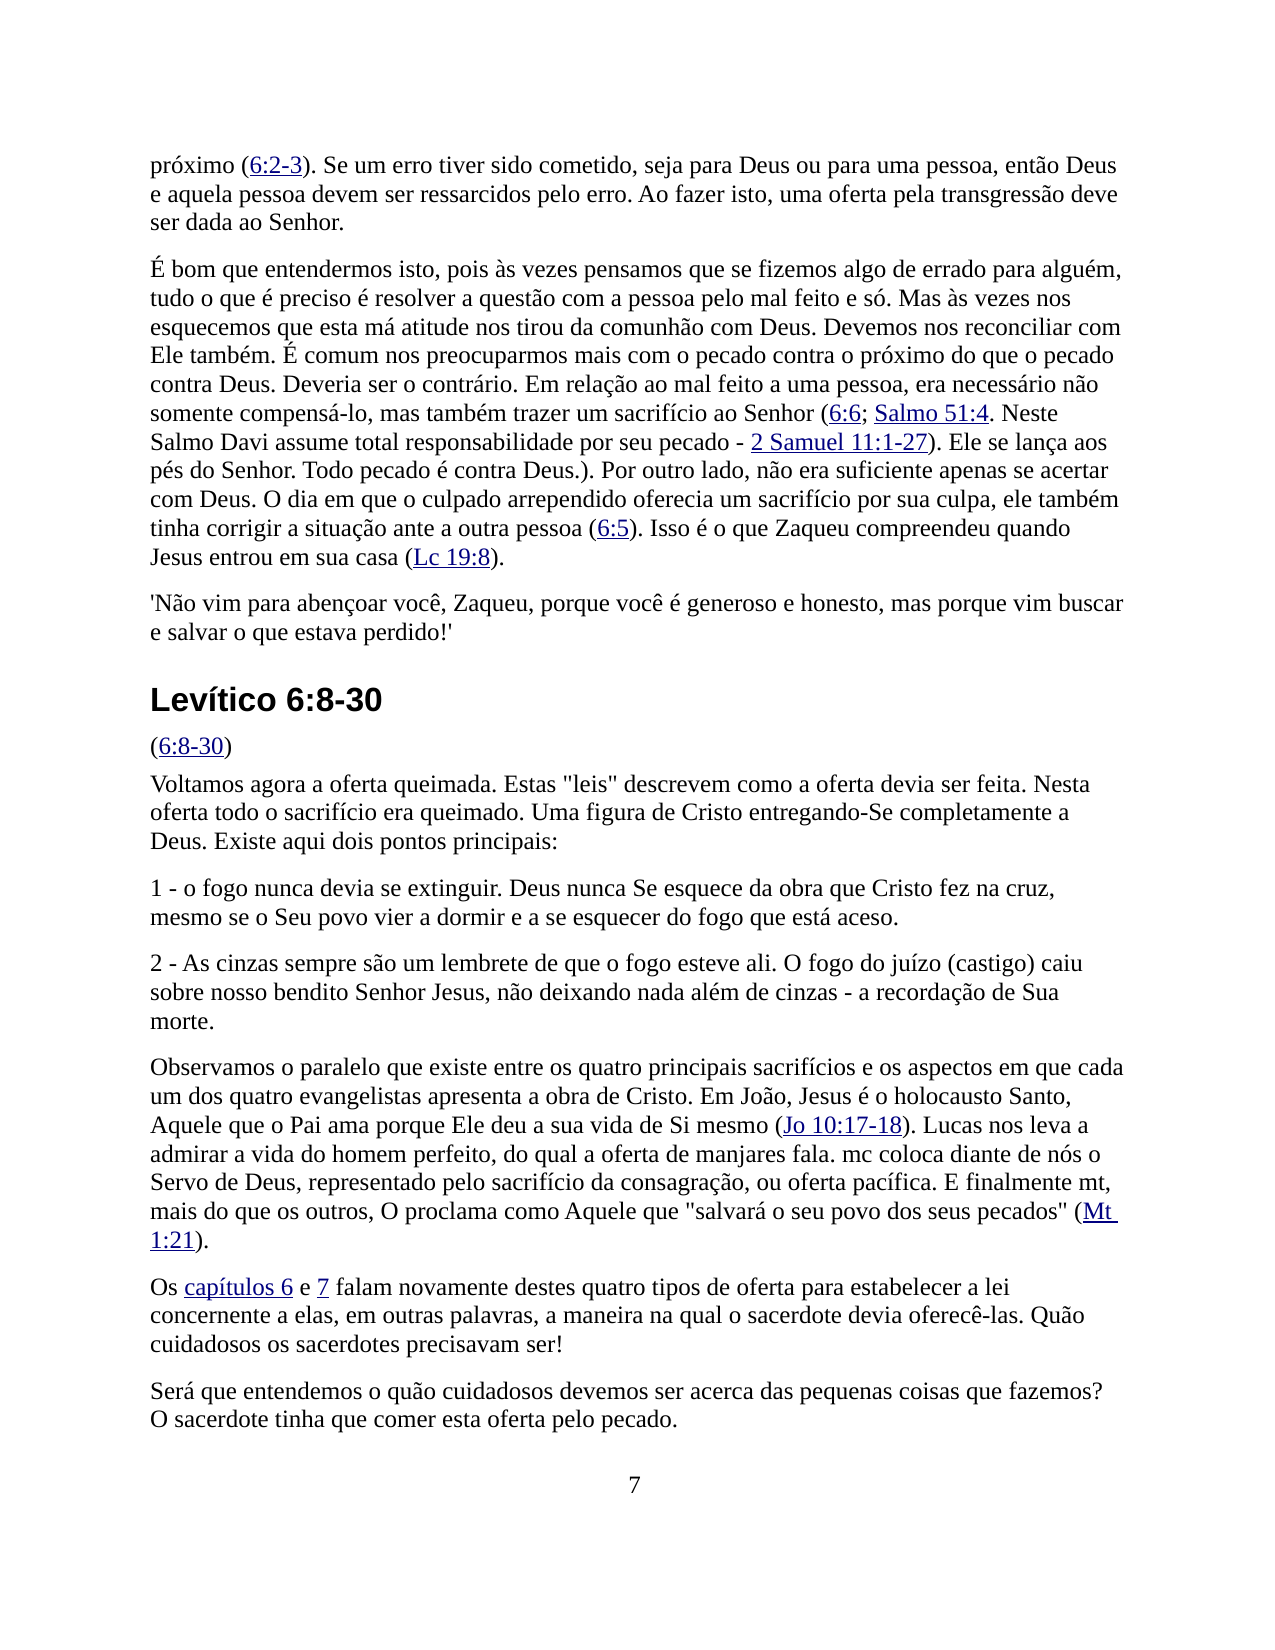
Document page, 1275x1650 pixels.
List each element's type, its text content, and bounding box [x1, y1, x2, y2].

text Será que entendemos o quão cuidadosos devemos ser acerca das pequenas coisas que fazemos? O sacerdote tinha que comer esta oferta pelo pecado. [150, 1376, 1125, 1433]
subtitle Levítico 6:8-30 [150, 680, 1125, 718]
text 2 - As cinzas sempre são um lembrete de que o fogo esteve ali. O fogo do juízo (castigo) caiu sobre nosso bendito Senhor Jesus, não deixando nada além de cinzas - a recordação de Sua morte. [150, 948, 1125, 1034]
text Os capítulos 6 e 7 falam novamente destes quatro tipos de oferta para estabelecer a lei concernente a elas, em outras palavras, a maneira na qual o sacerdote devia oferecê-las. Quão cuidadosos os sacerdotes precisavam ser! [150, 1272, 1125, 1358]
text (6:8-30) [150, 731, 1125, 760]
text Voltamos agora a oferta queimada. Estas "leis" descrevem como a oferta devia ser feita. Nesta oferta todo o sacrifício era queimado. Uma figura de Cristo entregando-Se completamente a Deus. Existe aqui dois pontos principais: [150, 769, 1125, 855]
text Observamos o paralelo que existe entre os quatro principais sacrifícios e os aspectos em que cada um dos quatro evangelistas apresenta a obra de Cristo. Em João, Jesus é o holocausto Santo, Aquele que o Pai ama porque Ele deu a sua vida de Si mesmo (Jo 10:17-18). Lucas nos leva a admirar a vida do homem perfeito, do qual a oferta de manjares fala. mc coloca diante de nós o Servo de Deus, representado pelo sacrifício da consagração, ou oferta pacífica. E finalmente mt, mais do que os outros, O proclama como Aquele que "salvará o seu povo dos seus pecados" (Mt 1:21). [150, 1052, 1125, 1254]
text É bom que entendermos isto, pois às vezes pensamos que se fizemos algo de errado para alguém, tudo o que é preciso é resolver a questão com a pessoa pelo mal feito e só. Mas às vezes nos esquecemos que esta má atitude nos tirou da comunhão com Deus. Devemos nos reconciliar com Ele também. É comum nos preocuparmos mais com o pecado contra o próximo do que o pecado contra Deus. Deveria ser o contrário. Em relação ao mal feito a uma pessoa, era necessário não somente compensá-lo, mas também trazer um sacrifício ao Senhor (6:6; Salmo 51:4. Neste Salmo Davi assume total responsabilidade por seu pecado - 2 Samuel 11:1-27). Ele se lança aos pés do Senhor. Todo pecado é contra Deus.). Por outro lado, não era suficiente apenas se acertar com Deus. O dia em que o culpado arrependido oferecia um sacrifício por sua culpa, ele também tinha corrigir a situação ante a outra pessoa (6:5). Isso é o que Zaqueu compreendeu quando Jesus entrou em sua casa (Lc 19:8). [150, 254, 1125, 570]
text 'Não vim para abençoar você, Zaqueu, porque você é generoso e honesto, mas porque vim buscar e salvar o que estava perdido!' [150, 588, 1125, 646]
text próximo (6:2-3). Se um erro tiver sido cometido, seja para Deus ou para uma pessoa, então Deus e aquela pessoa devem ser ressarcidos pelo erro. Ao fazer isto, uma oferta pela transgressão deve ser dada ao Senhor. [150, 150, 1125, 236]
text 1 - o fogo nunca devia se extinguir. Deus nunca Se esquece da obra que Cristo fez na cruz, mesmo se o Seu povo vier a dormir e a se esquecer do fogo que está aceso. [150, 873, 1125, 930]
